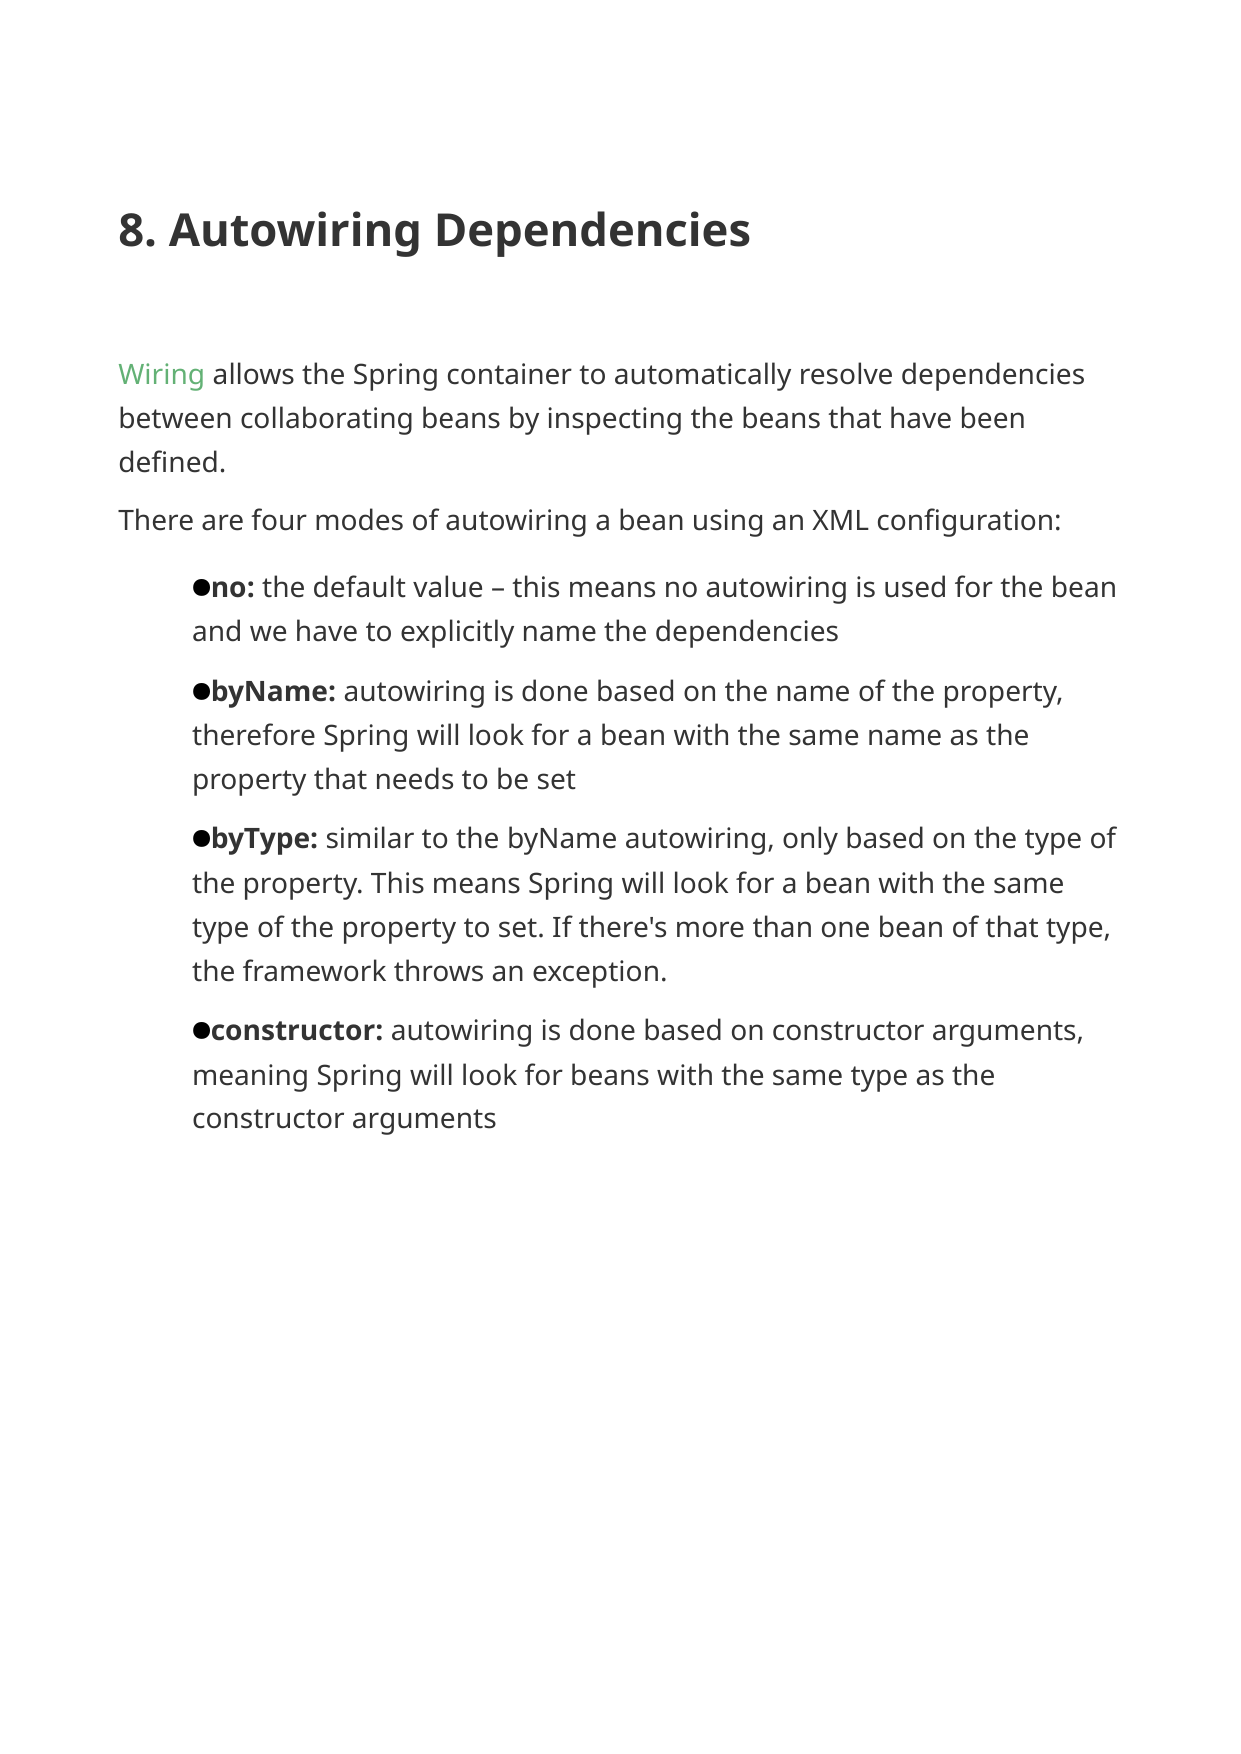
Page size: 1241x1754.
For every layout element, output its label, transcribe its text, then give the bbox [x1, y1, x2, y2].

list no: the default value – this means no autowiring is used for the bean and we have to explicitly name the dependencies [118, 567, 1122, 650]
text Wiring allows the Spring container to automatically resolve dependencies between collaborating beans by inspecting the beans that have been defined. [118, 319, 1122, 480]
subtitle 8. Autowiring Dependencies [118, 198, 1122, 259]
list byName: autowiring is done based on the name of the property, therefore Spring will look for a bean with the same name as the property that needs to be set [118, 671, 1122, 797]
text There are four modes of autowiring a bean using an XML configuration: [118, 501, 1122, 539]
list constructor: autowiring is done based on constructor arguments, meaning Spring will look for beans with the same type as the constructor arguments [118, 1011, 1122, 1137]
list byType: similar to the byName autowiring, only based on the type of the property. This means Spring will look for a bean with the same type of the property to set. If there's more than one bean of that type, the framework throws an exception. [118, 819, 1122, 989]
